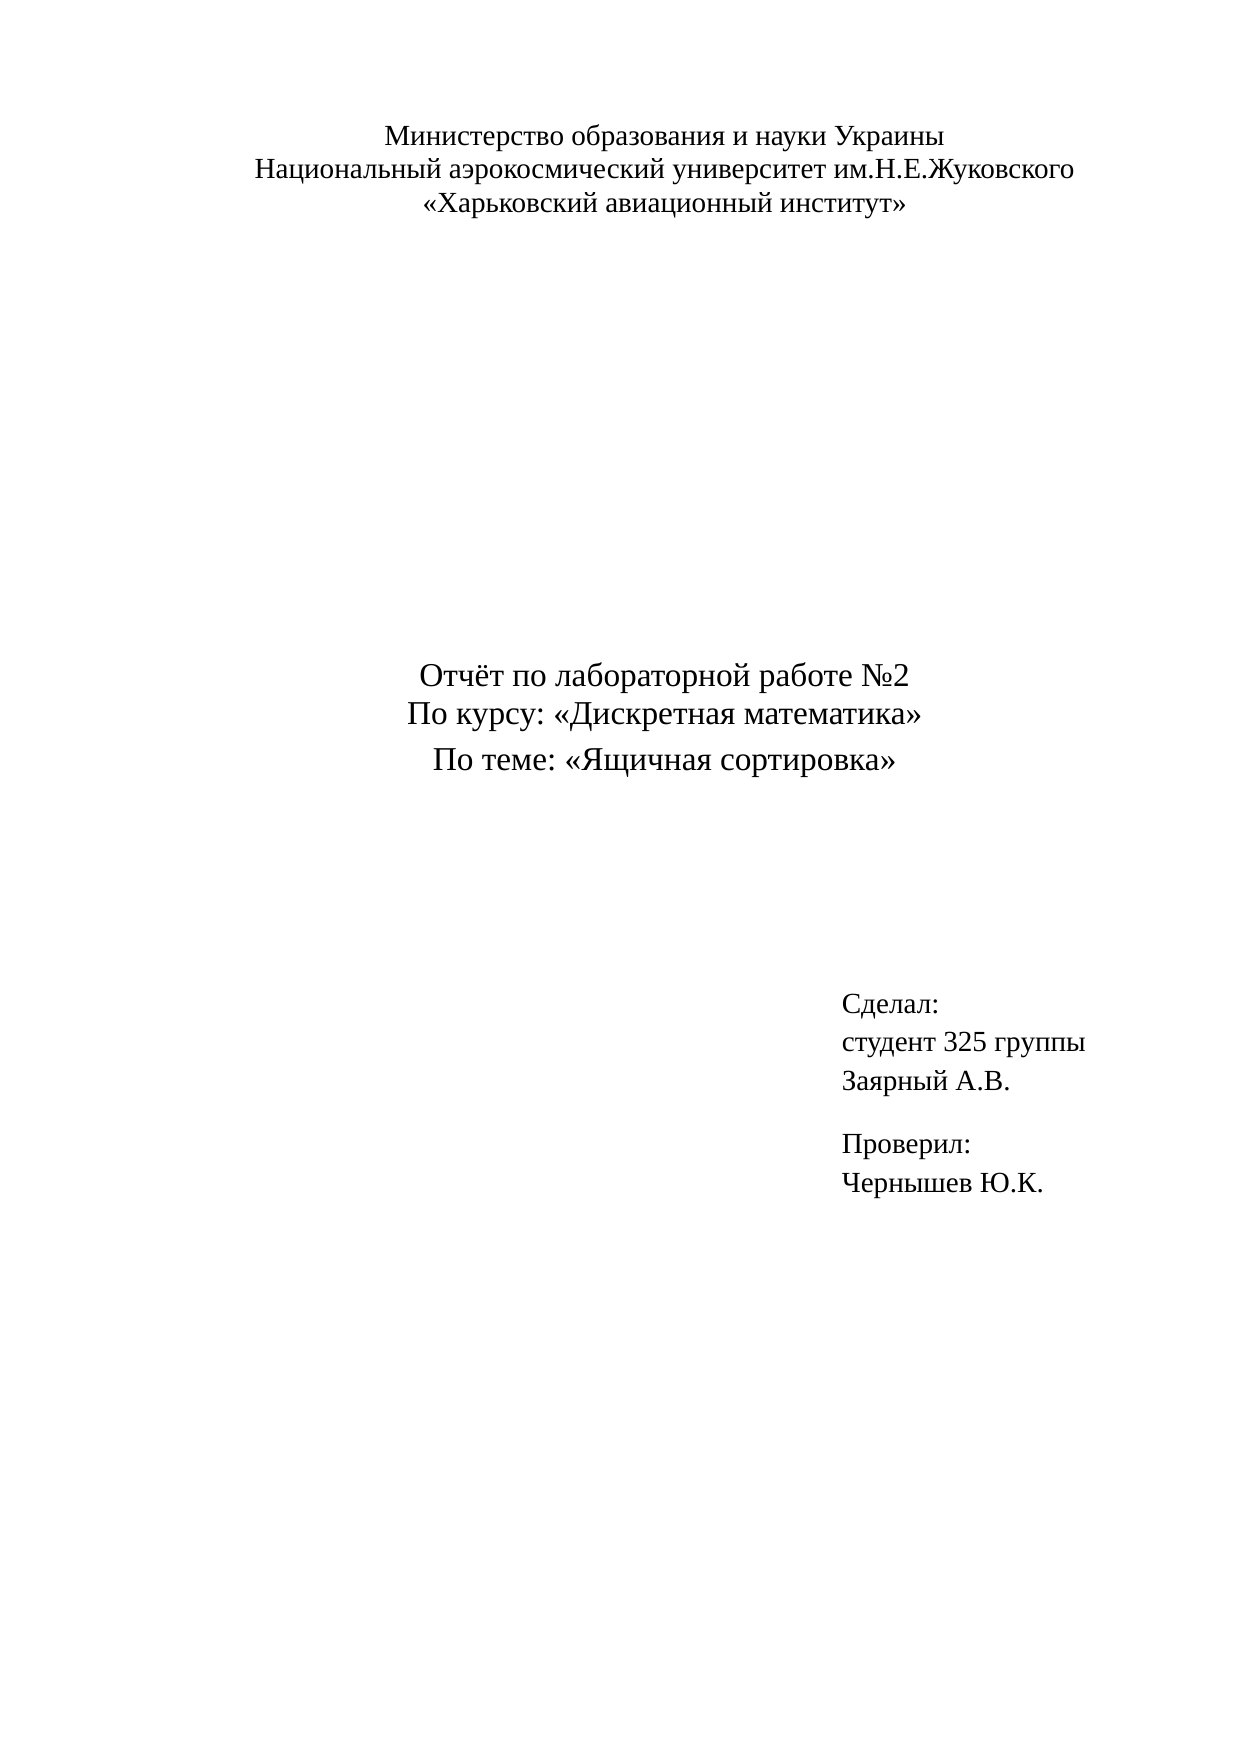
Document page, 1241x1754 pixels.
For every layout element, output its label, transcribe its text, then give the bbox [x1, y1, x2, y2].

text Заярный А.В. [842, 1063, 1152, 1097]
text студент 325 группы [842, 1024, 1152, 1058]
subtitle Отчёт по лабораторной работе №2 [177, 655, 1152, 693]
text По теме: «Ящичная сортировка» [177, 739, 1152, 777]
text Чернышев Ю.К. [842, 1165, 1152, 1199]
subtitle Национальный аэрокосмический университет им.Н.Е.Жуковского [177, 152, 1152, 185]
text Проверил: [842, 1127, 1152, 1160]
text «Харьковский авиационный институт» [177, 185, 1152, 219]
text Сделал: [842, 986, 1152, 1019]
text По курсу: «Дискретная математика» [177, 693, 1152, 731]
subtitle Министерство образования и науки Украины [177, 118, 1152, 152]
